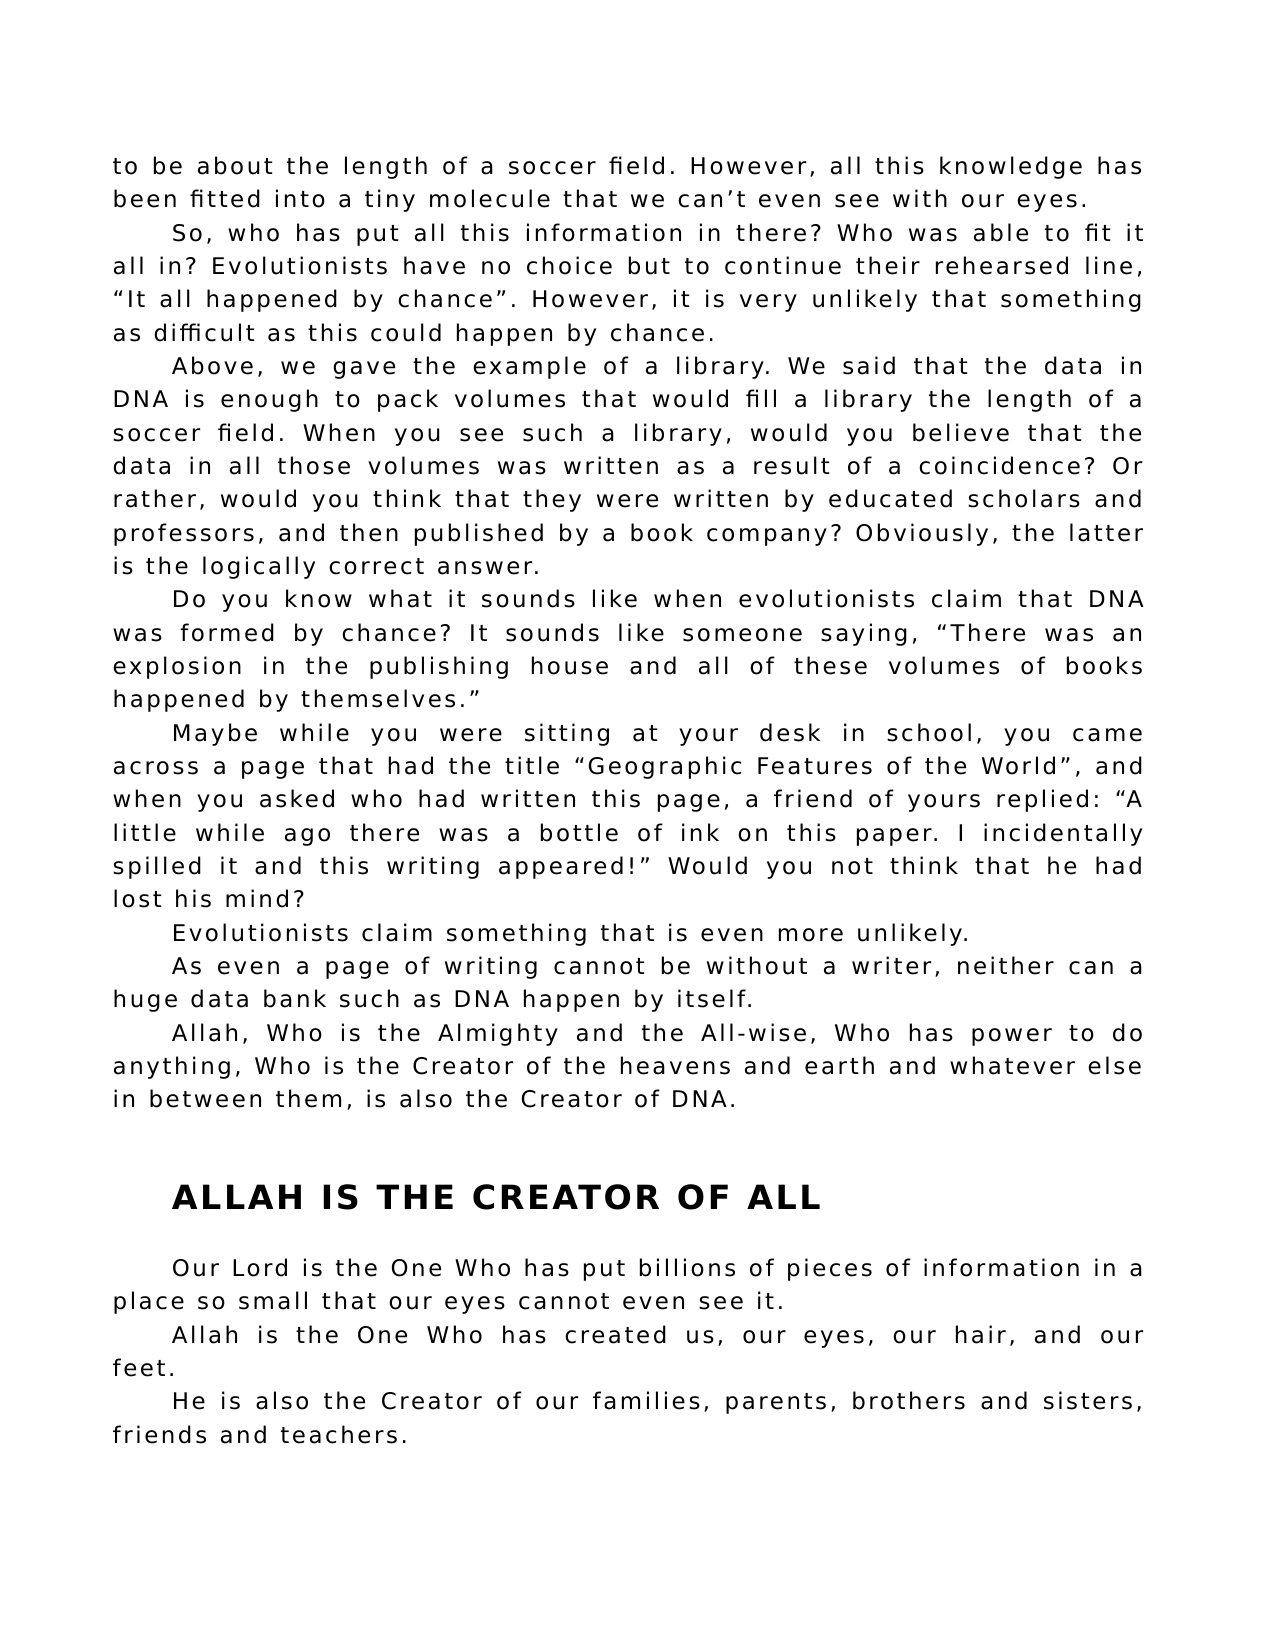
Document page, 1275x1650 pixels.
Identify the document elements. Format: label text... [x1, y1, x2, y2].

text Above, we gave the example of a library. We said that the data in DNA is enough to pack volumes that would fill a library the length of a soccer field. When you see such a library, would you believe that the data in all those volumes was written as a result of a coincidence? Or rather, would you think that they were written by educated scholars and professors, and then published by a book company? Obviously, the latter is the logically correct answer. [112, 348, 1145, 581]
text Do you know what it sounds like when evolutionists claim that DNA was formed by chance? It sounds like someone saying, “There was an explosion in the publishing house and all of these volumes of books happened by themselves.” [112, 581, 1145, 714]
text Evolutionists claim something that is even more unlikely. [112, 914, 1145, 948]
text As even a page of writing cannot be without a writer, neither can a huge data bank such as DNA happen by itself. [112, 948, 1145, 1014]
text to be about the length of a soccer field. However, all this knowledge has been fitted into a tiny molecule that we can’t even see with our eyes. [112, 148, 1145, 214]
text Allah is the One Who has created us, our eyes, our hair, and our feet. [112, 1316, 1145, 1383]
text So, who has put all this information in there? Who was able to fit it all in? Evolutionists have no choice but to continue their rehearsed line, “It all happened by chance”. However, it is very unlikely that something as difficult as this could happen by chance. [112, 214, 1145, 348]
text Allah, Who is the Almighty and the All-wise, Who has power to do anything, Who is the Creator of the heavens and earth and whatever else in between them, is also the Creator of DNA. [112, 1014, 1145, 1114]
text He is also the Creator of our families, parents, brothers and sisters, friends and teachers. [112, 1383, 1145, 1450]
text ALLAH IS THE CREATOR OF ALL [112, 1181, 1145, 1216]
text Our Lord is the One Who has put billions of pieces of information in a place so small that our eyes cannot even see it. [112, 1250, 1145, 1316]
text Maybe while you were sitting at your desk in school, you came across a page that had the title “Geographic Features of the World”, and when you asked who had written this page, a friend of yours replied: “A little while ago there was a bottle of ink on this paper. I incidentally spilled it and this writing appeared!” Would you not think that he had lost his mind? [112, 714, 1145, 914]
